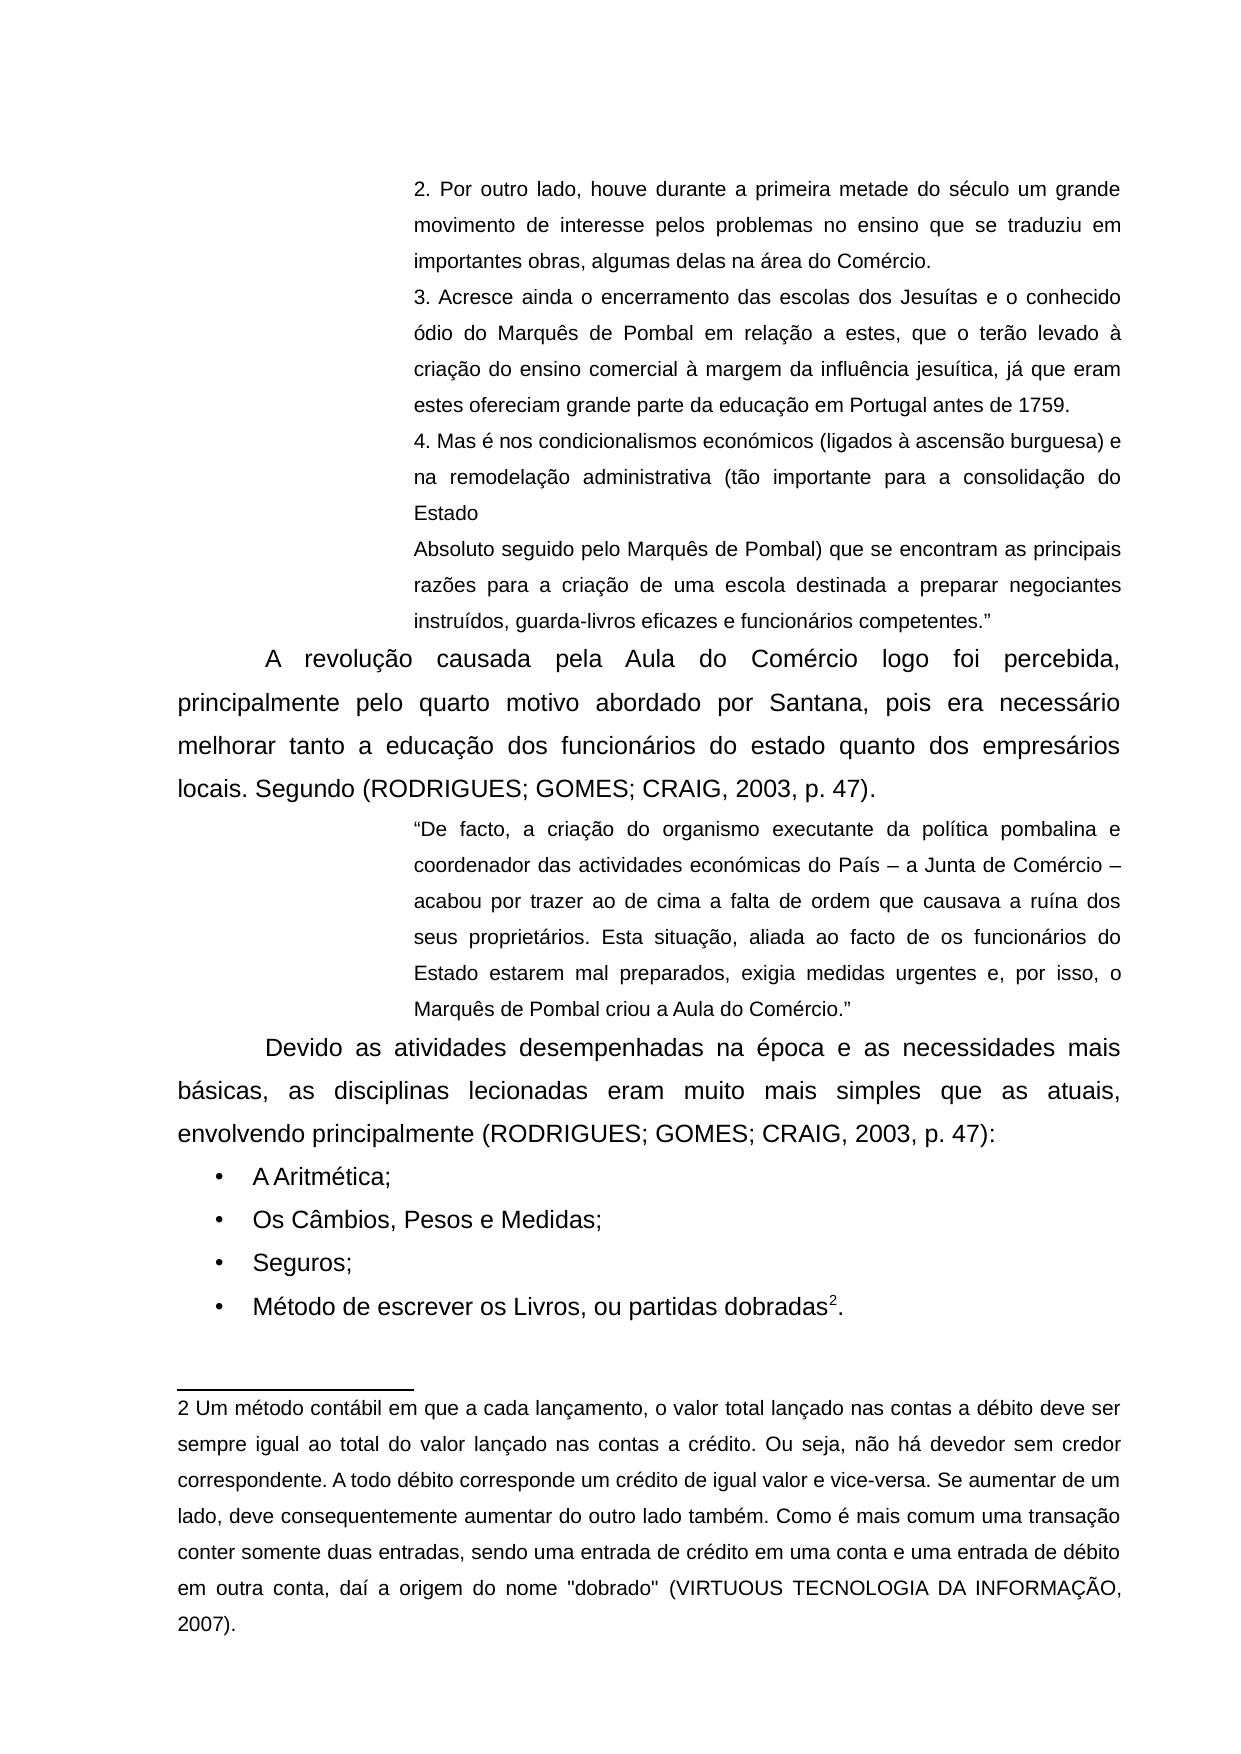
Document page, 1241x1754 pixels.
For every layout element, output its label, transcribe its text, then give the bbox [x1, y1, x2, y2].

text 2. Por outro lado, houve durante a primeira metade do século um grande movimento de interesse pelos problemas no ensino que se traduziu em importantes obras, algumas delas na área do Comércio. [413, 177, 1122, 273]
text 4. Mas é nos condicionalismos económicos (ligados à ascensão burguesa) e na remodelação administrativa (tão importante para a consolidação do Estado [413, 429, 1122, 524]
text 3. Acresce ainda o encerramento das escolas dos Jesuítas e o conhecido ódio do Marquês de Pombal em relação a estes, que o terão levado à criação do ensino comercial à margem da influência jesuítica, já que eram estes ofereciam grande parte da educação em Portugal antes de 1759. [413, 285, 1122, 417]
list Um método contábil em que a cada lançamento, o valor total lançado nas contas a débito deve ser sempre igual ao total do valor lançado nas contas a crédito. Ou seja, não há devedor sem credor correspondente. A todo débito corresponde um crédito de igual valor e vice-versa. Se aumentar de um lado, deve consequentemente aumentar do outro lado também. Como é mais comum uma transação conter somente duas entradas, sendo uma entrada de crédito em uma conta e uma entrada de débito em outra conta, daí a origem do nome "dobrado" (VIRTUOUS TECNOLOGIA DA INFORMAÇÃO, 2007). [177, 1396, 1122, 1636]
text Devido as atividades desempenhadas na época e as necessidades mais básicas, as disciplinas lecionadas eram muito mais simples que as atuais, envolvendo principalmente (RODRIGUES; GOMES; CRAIG, 2003, p. 47): [177, 1032, 1122, 1147]
list A Aritmética; [215, 1162, 1122, 1191]
text Absoluto seguido pelo Marquês de Pombal) que se encontram as principais razões para a criação de uma escola destinada a preparar negociantes instruídos, guarda-livros eficazes e funcionários competentes.” [413, 537, 1122, 632]
list Método de escrever os Livros, ou partidas dobradas. [215, 1292, 1122, 1320]
list Seguros; [215, 1248, 1122, 1277]
text “De facto, a criação do organismo executante da política pombalina e coordenador das actividades económicas do País – a Junta de Comércio – acabou por trazer ao de cima a falta de ordem que causava a ruína dos seus proprietários. Esta situação, aliada ao facto de os funcionários do Estado estarem mal preparados, exigia medidas urgentes e, por isso, o Marquês de Pombal criou a Aula do Comércio.” [413, 817, 1122, 1021]
text A revolução causada pela Aula do Comércio logo foi percebida, principalmente pelo quarto motivo abordado por Santana, pois era necessário melhorar tanto a educação dos funcionários do estado quanto dos empresários locais. Segundo (RODRIGUES; GOMES; CRAIG, 2003, p. 47). [177, 644, 1122, 802]
list Os Câmbios, Pesos e Medidas; [215, 1205, 1122, 1234]
